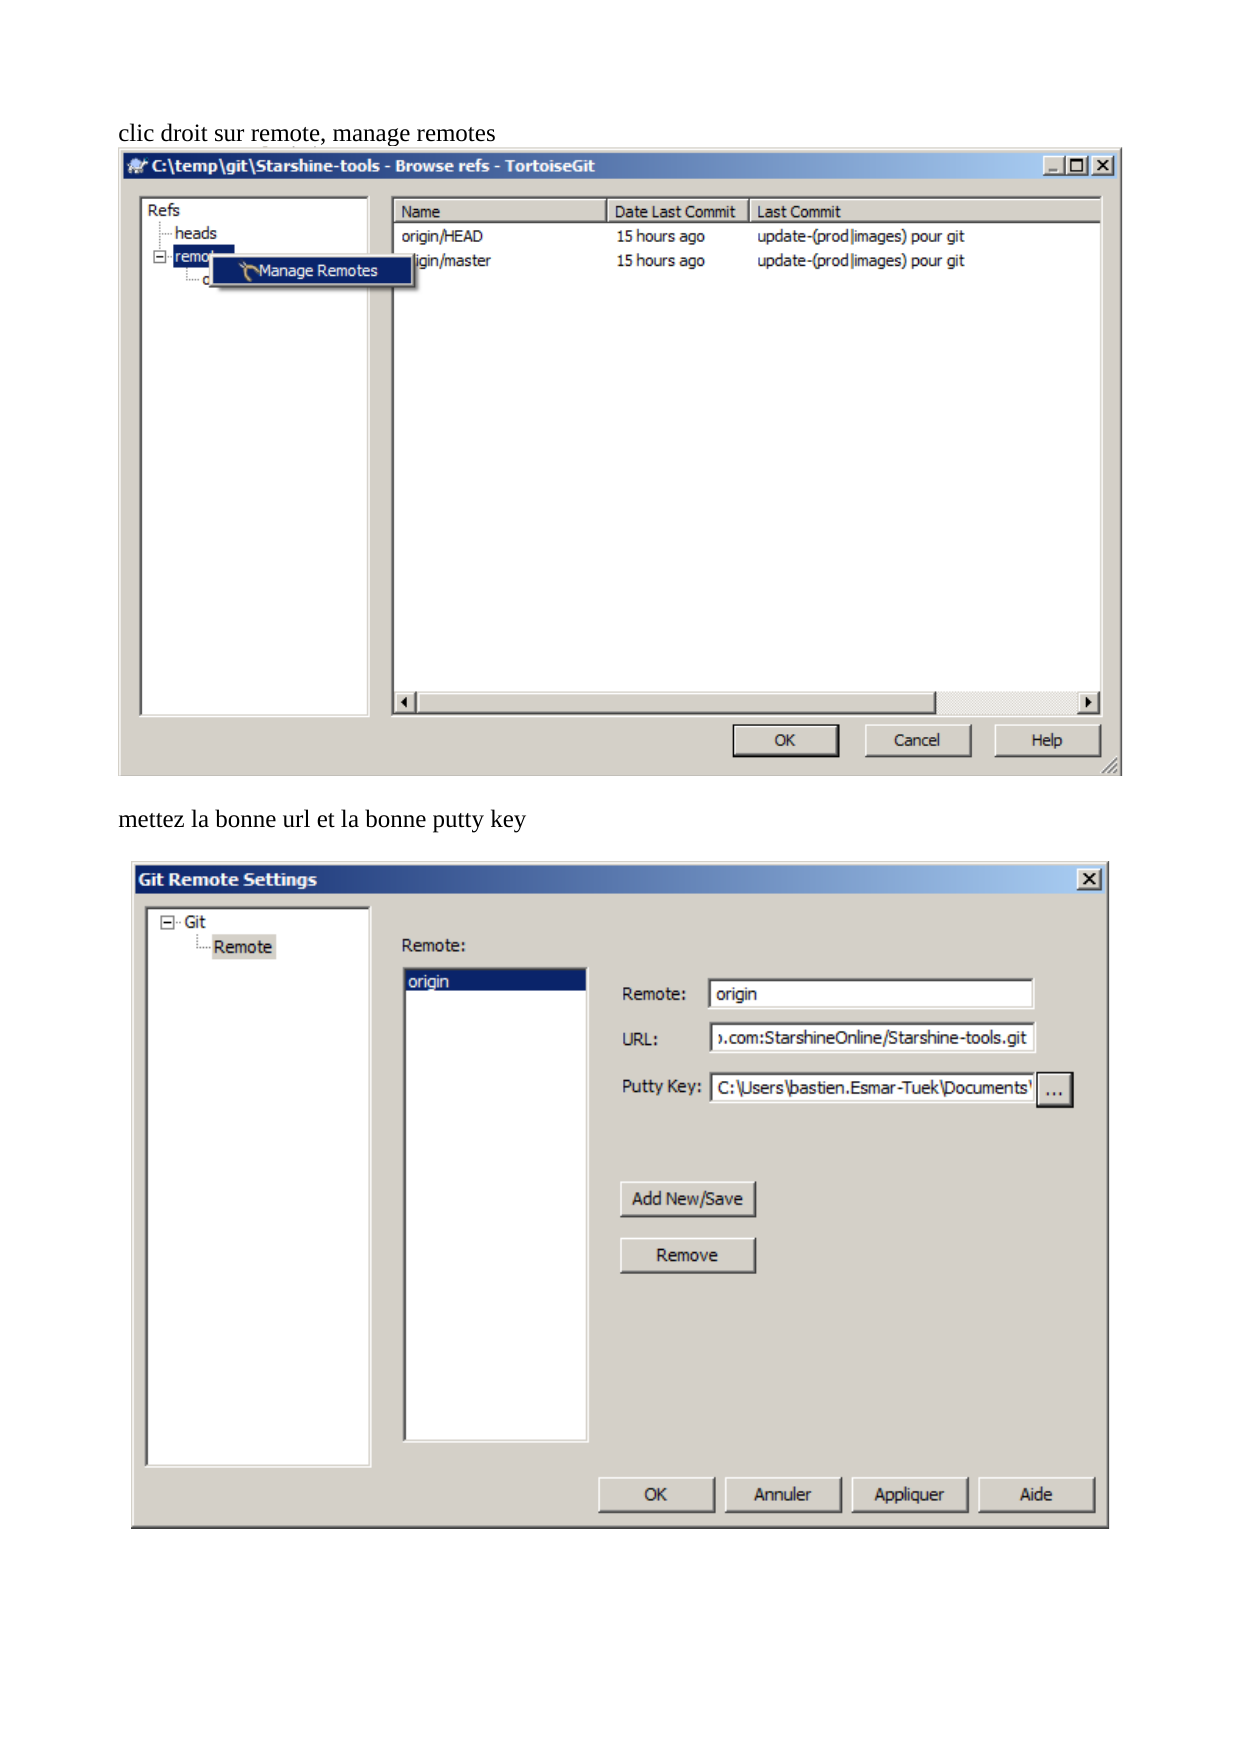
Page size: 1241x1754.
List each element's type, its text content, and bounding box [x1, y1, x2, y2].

text mettez la bonne url et la bonne putty key [118, 804, 1122, 833]
picture [131, 861, 1110, 1529]
text clic droit sur remote, manage remotes [118, 118, 1122, 146]
